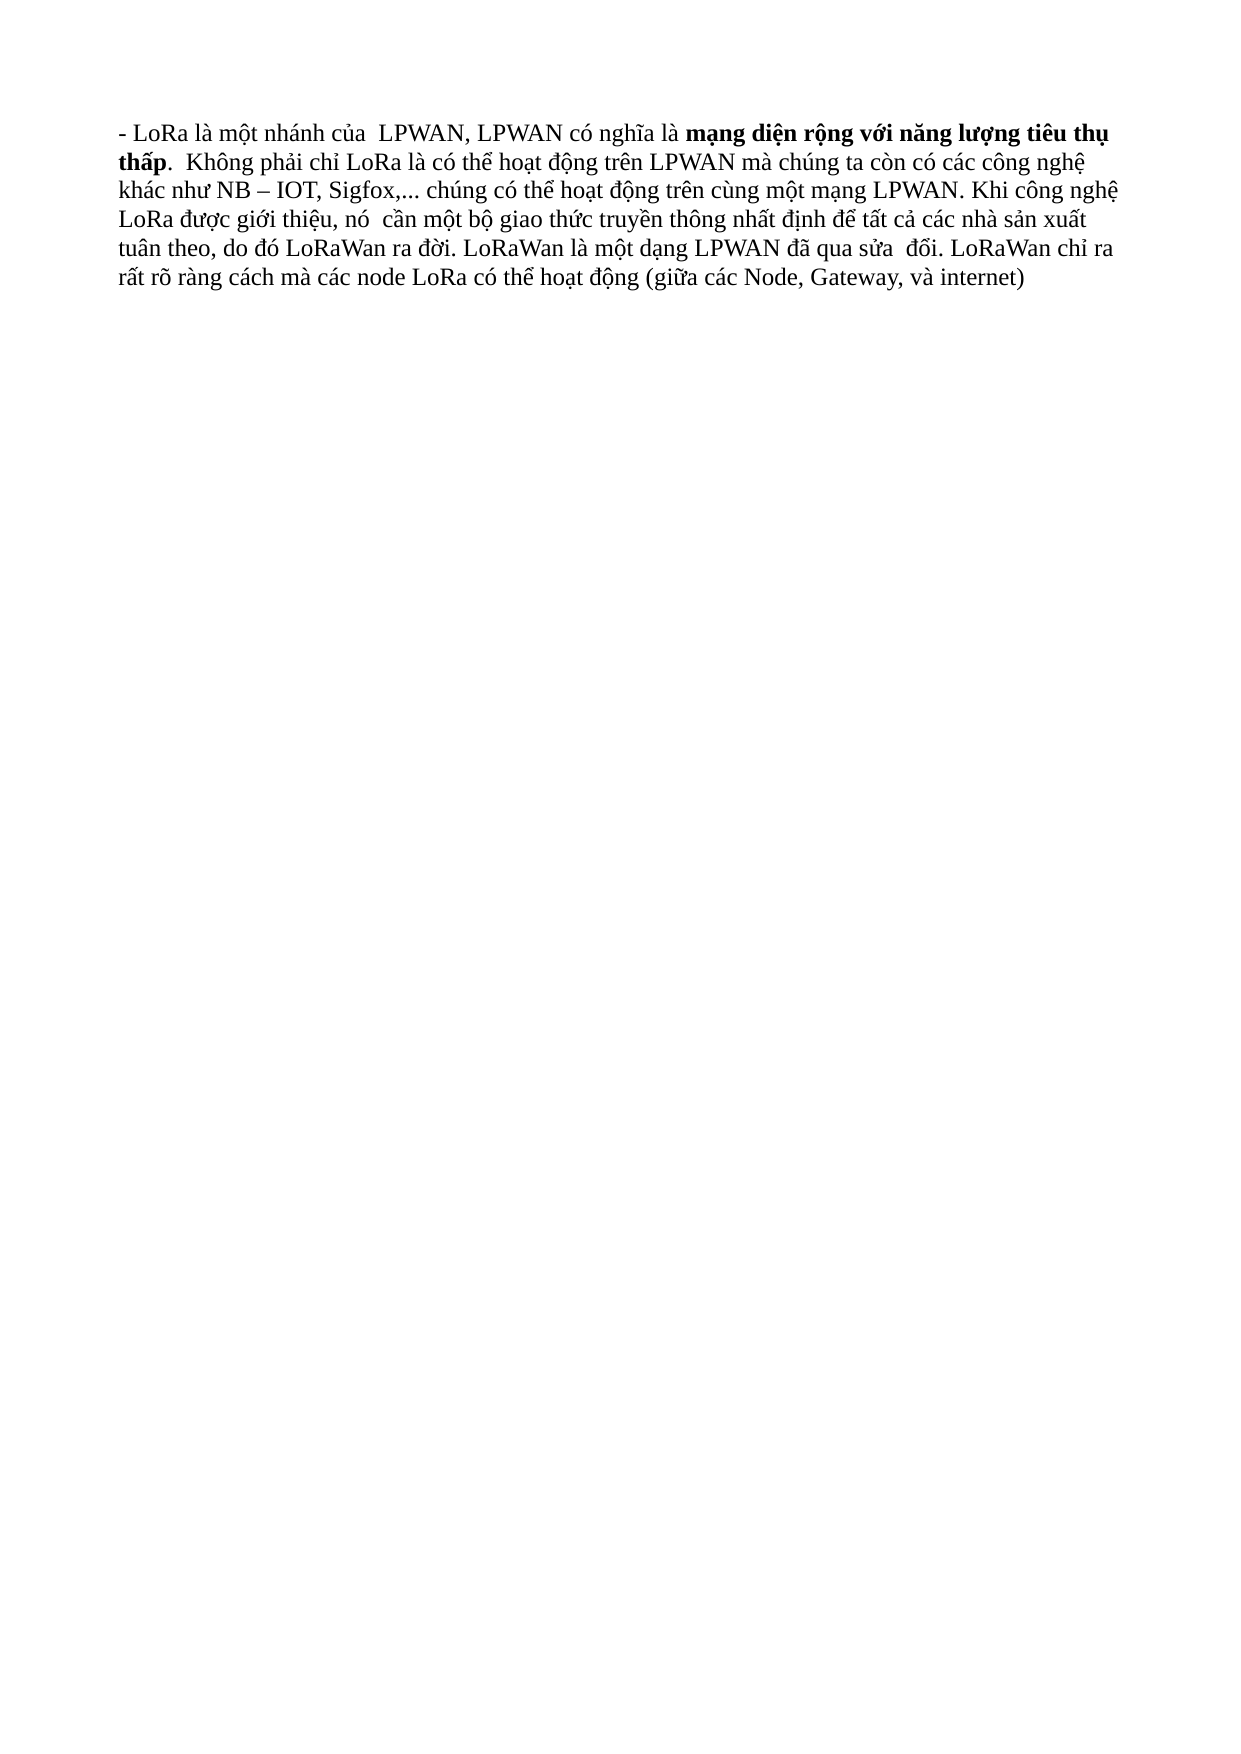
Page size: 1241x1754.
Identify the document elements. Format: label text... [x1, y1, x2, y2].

text - LoRa là một nhánh của LPWAN, LPWAN có nghĩa là mạng diện rộng với năng lượng tiêu thụ thấp. Không phải chỉ LoRa là có thể hoạt động trên LPWAN mà chúng ta còn có các công nghệ khác như NB – IOT, Sigfox,... chúng có thể hoạt động trên cùng một mạng LPWAN. Khi công nghệ LoRa được giới thiệu, nó cần một bộ giao thức truyền thông nhất định để tất cả các nhà sản xuất tuân theo, do đó LoRaWan ra đời. LoRaWan là một dạng LPWAN đã qua sửa đổi. LoRaWan chỉ ra rất rõ ràng cách mà các node LoRa có thể hoạt động (giữa các Node, Gateway, và internet) [118, 118, 1122, 291]
